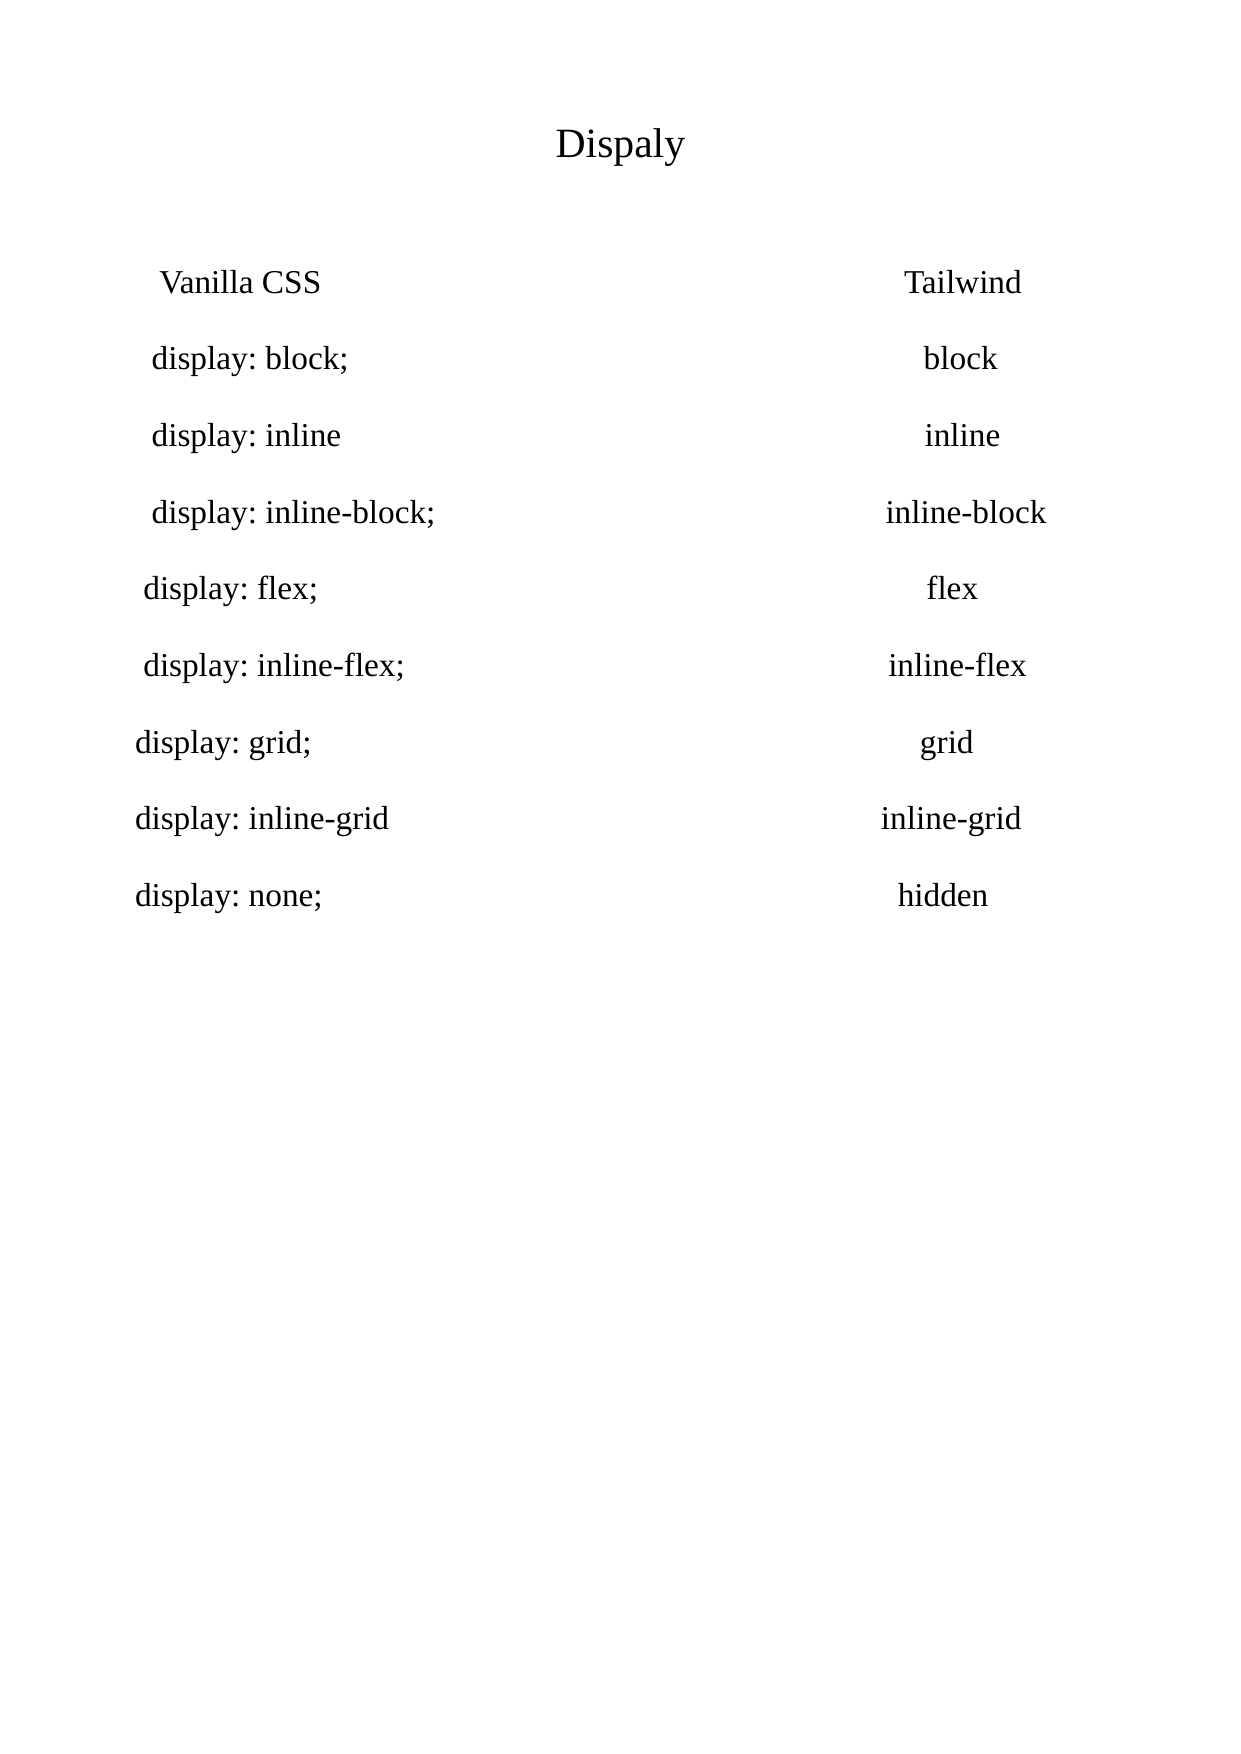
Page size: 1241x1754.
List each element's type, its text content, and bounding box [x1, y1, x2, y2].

text display: inline-block; inline-block [118, 492, 1122, 530]
text display: block; block [118, 338, 1122, 377]
text display: none; hidden [118, 875, 1122, 913]
text display: grid; grid [118, 722, 1122, 760]
text display: inline-flex; inline-flex [118, 645, 1122, 683]
text Vanilla CSS Tailwind [118, 262, 1122, 300]
text display: inline inline [118, 415, 1122, 453]
text display: inline-grid inline-grid [118, 798, 1122, 837]
text Dispaly [118, 118, 1122, 166]
text display: flex; flex [118, 568, 1122, 607]
